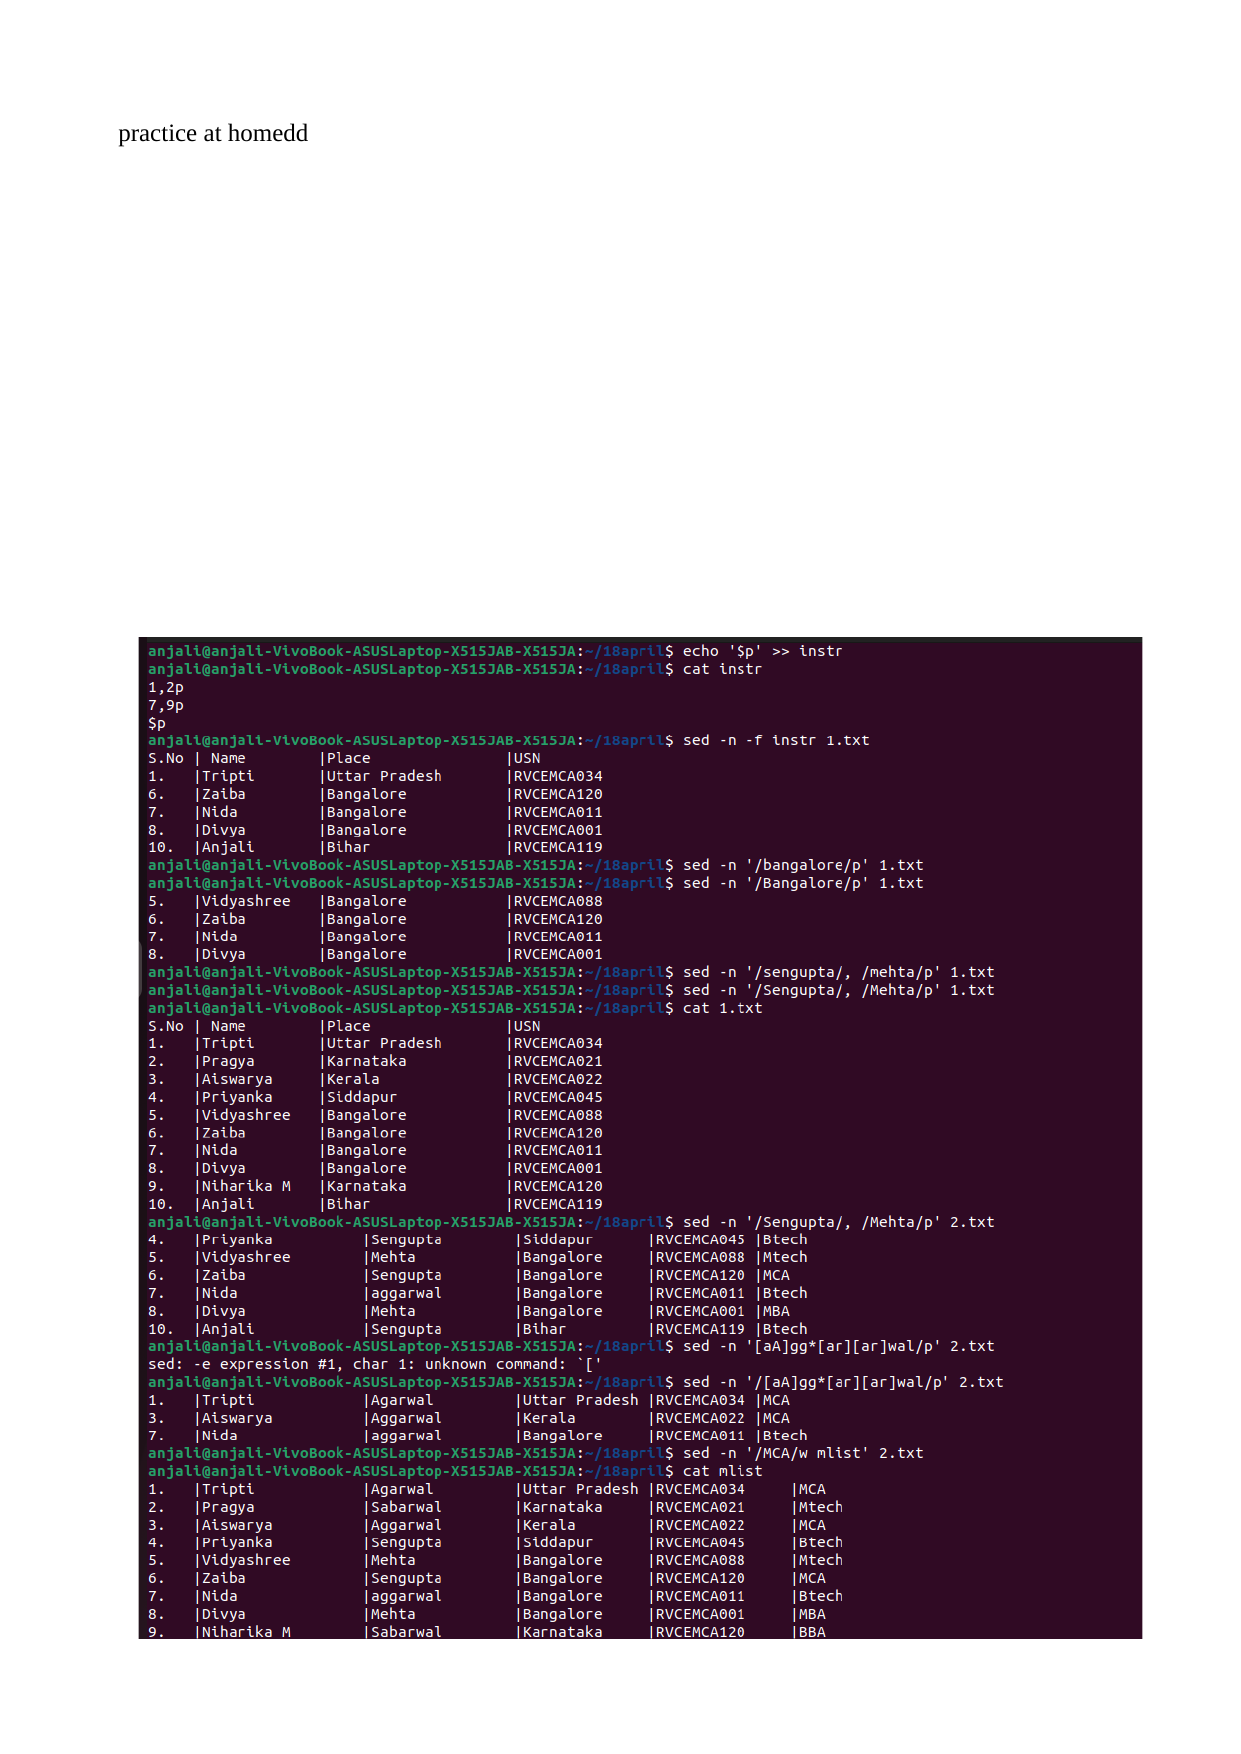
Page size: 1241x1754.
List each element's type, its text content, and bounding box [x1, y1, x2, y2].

text practice at homedd [118, 118, 1122, 147]
picture [138, 637, 1143, 1639]
